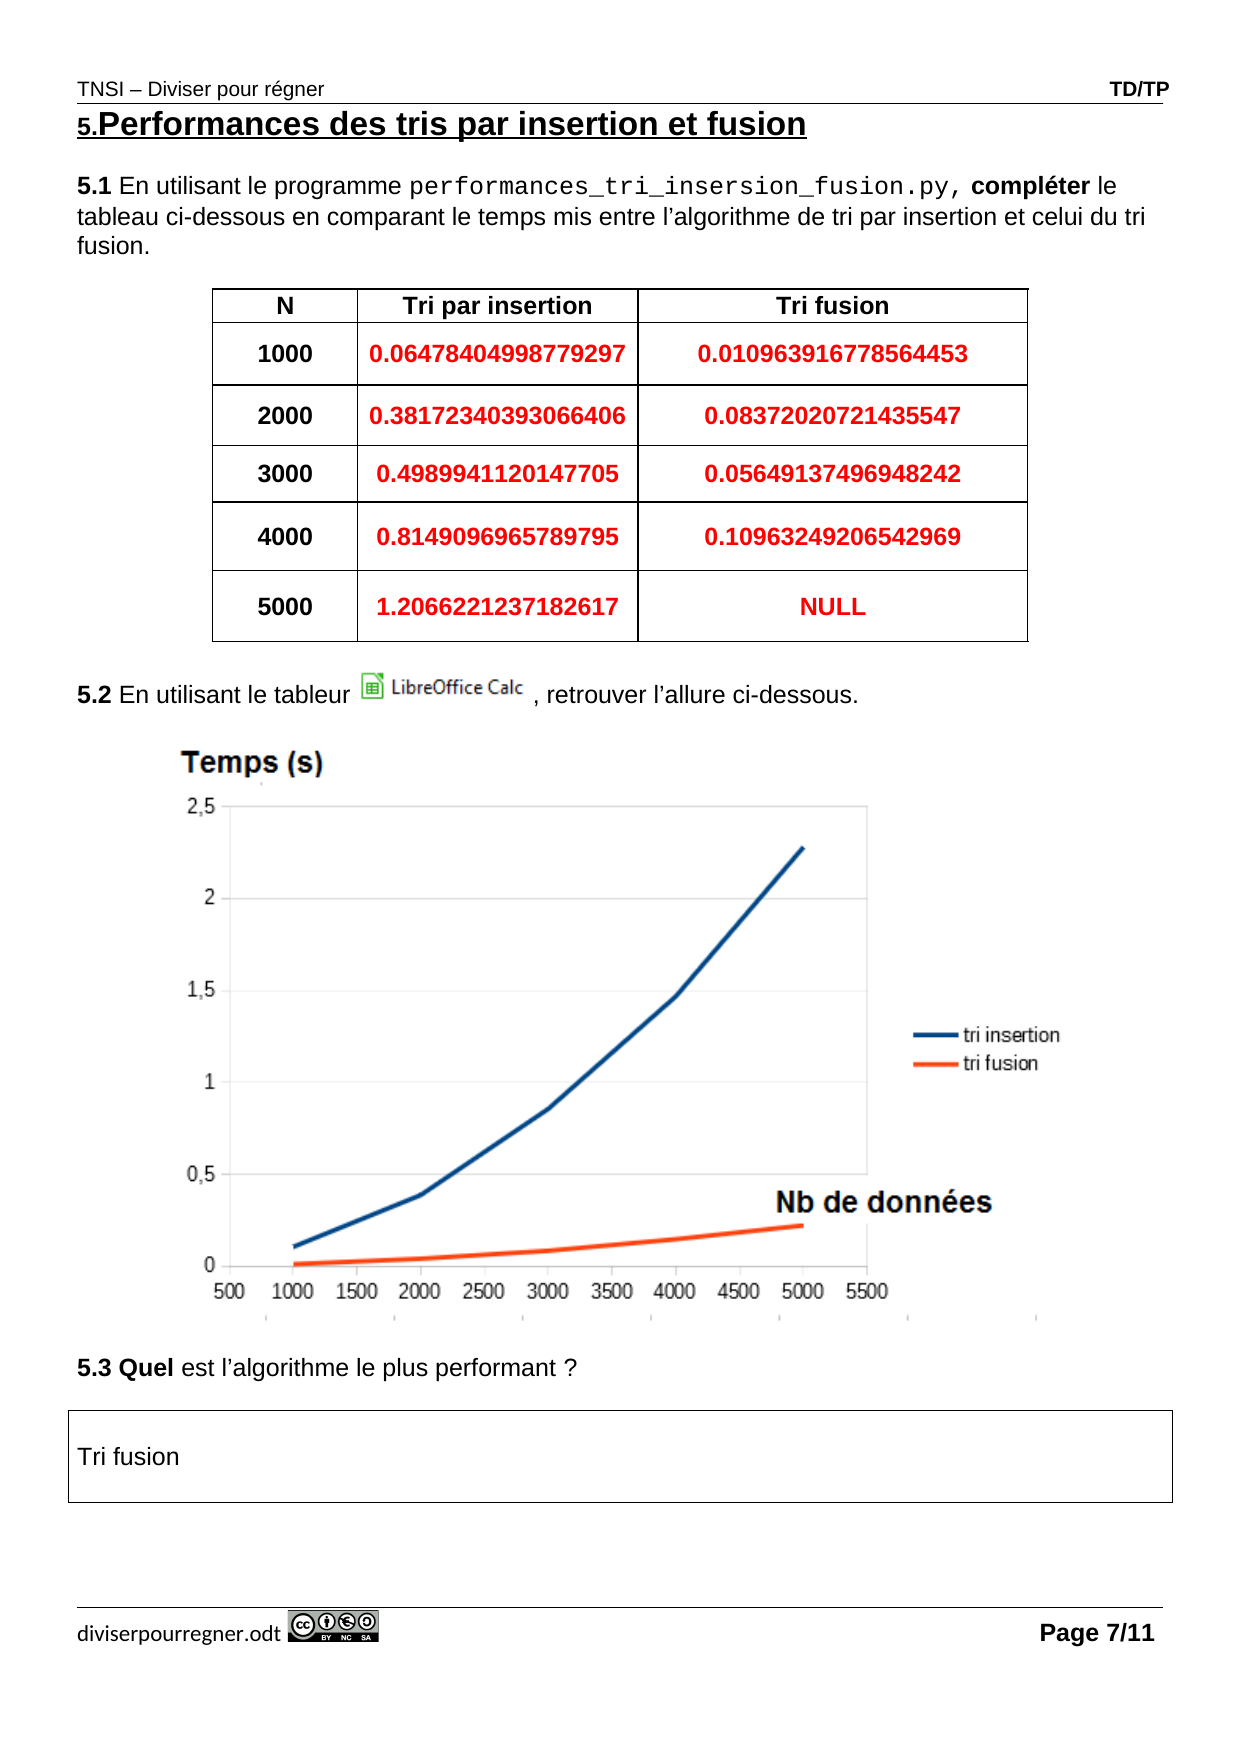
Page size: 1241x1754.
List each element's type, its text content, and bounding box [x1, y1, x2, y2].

table_cell 2000 [213, 386, 357, 445]
table_cell 0.38172340393066406 [358, 386, 637, 445]
text 5.2 En utilisant le tableur , retrouver l’allure ci-dessous. [77, 671, 1163, 709]
table_cell 0.10963249206542969 [639, 503, 1027, 569]
table_cell NULL [639, 571, 1027, 641]
table_cell 5000 [213, 571, 357, 641]
table_cell 0.06478404998779297 [358, 323, 637, 384]
picture [171, 737, 1070, 1324]
text 5.3 Quel est l’algorithme le plus performant ? [77, 1353, 1163, 1381]
table_cell 0.05649137496948242 [639, 446, 1027, 501]
table_cell 0.010963916778564453 [639, 323, 1027, 384]
list Performances des tris par insertion et fusion [77, 104, 1163, 142]
table_cell 4000 [213, 503, 357, 569]
table_header Tri fusion [639, 290, 1027, 322]
table_header N [213, 290, 357, 322]
table_header Tri par insertion [358, 290, 637, 322]
table_cell 1.2066221237182617 [358, 571, 637, 641]
table_cell 0.4989941120147705 [358, 446, 637, 501]
picture [357, 671, 533, 704]
text Tri fusion [77, 1442, 1163, 1471]
table_cell 3000 [213, 446, 357, 501]
text 5.1 En utilisant le programme performances_tri_insersion_fusion.py, compléter le tableau ci-dessous en comparant le temps mis entre l’algorithme de tri par insertion et celui du tri fusion. [77, 171, 1163, 259]
table_cell 0.08372020721435547 [639, 386, 1027, 445]
picture [287, 1610, 379, 1642]
table_cell 0.8149096965789795 [358, 503, 637, 569]
table_cell 1000 [213, 323, 357, 384]
